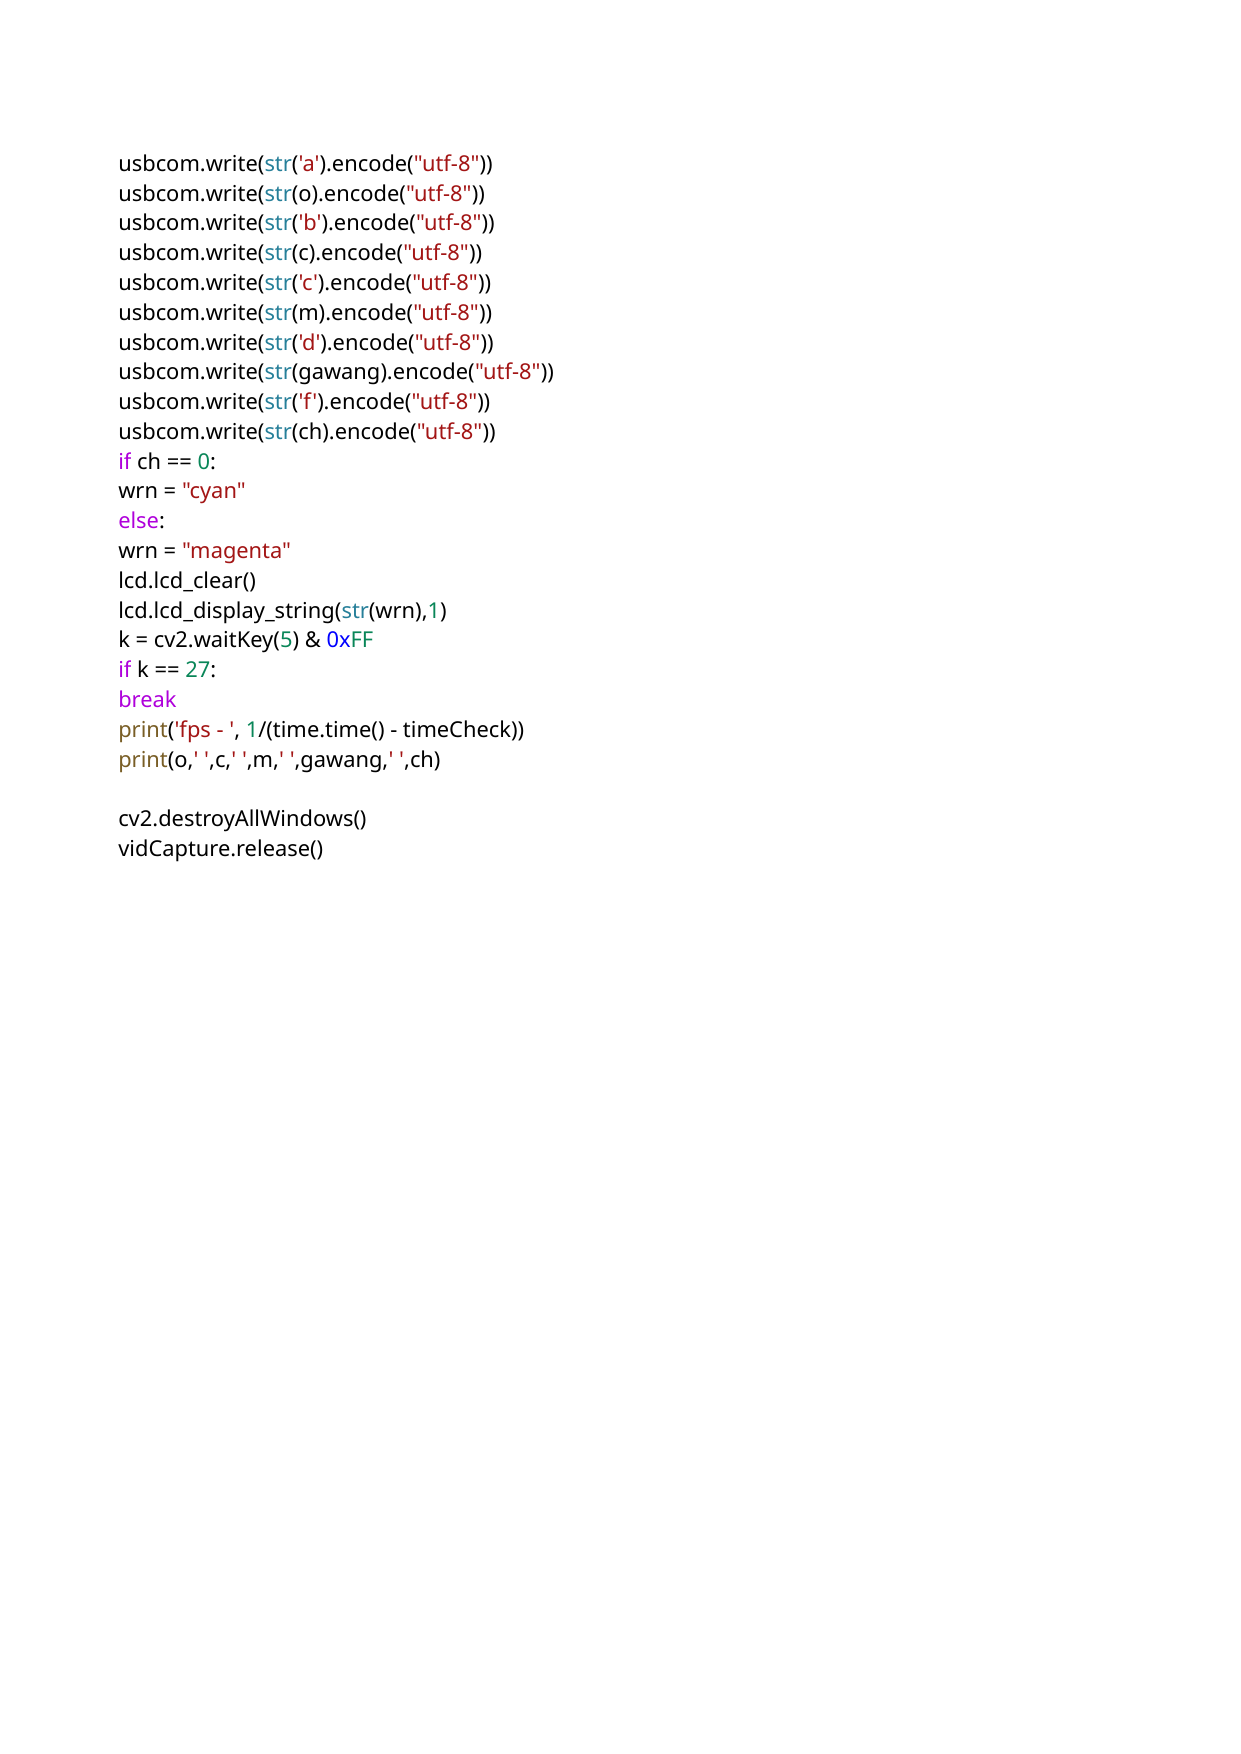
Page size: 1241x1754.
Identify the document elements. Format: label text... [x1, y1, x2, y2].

text usbcom.write(str(m).encode("utf-8")) [118, 297, 1122, 327]
text if ch == 0: [118, 446, 1122, 476]
text wrn = "cyan" [118, 476, 1122, 505]
text usbcom.write(str('b').encode("utf-8")) [118, 207, 1122, 237]
text vidCapture.release() [118, 833, 1122, 863]
text print(o,' ',c,' ',m,' ',gawang,' ',ch) [118, 744, 1122, 773]
text usbcom.write(str('a').encode("utf-8")) [118, 148, 1122, 178]
text print('fps - ', 1/(time.time() - timeCheck)) [118, 714, 1122, 744]
text break [118, 684, 1122, 714]
text usbcom.write(str(gawang).encode("utf-8")) [118, 356, 1122, 386]
text usbcom.write(str('d').encode("utf-8")) [118, 327, 1122, 356]
text k = cv2.waitKey(5) & 0xFF [118, 624, 1122, 654]
text else: [118, 505, 1122, 535]
text wrn = "magenta" [118, 535, 1122, 565]
text if k == 27: [118, 654, 1122, 684]
text lcd.lcd_clear() [118, 565, 1122, 595]
text usbcom.write(str('f').encode("utf-8")) [118, 386, 1122, 416]
text lcd.lcd_display_string(str(wrn),1) [118, 595, 1122, 624]
text cv2.destroyAllWindows() [118, 803, 1122, 833]
text usbcom.write(str(c).encode("utf-8")) [118, 237, 1122, 267]
text usbcom.write(str(o).encode("utf-8")) [118, 178, 1122, 207]
text usbcom.write(str('c').encode("utf-8")) [118, 267, 1122, 297]
text usbcom.write(str(ch).encode("utf-8")) [118, 416, 1122, 446]
